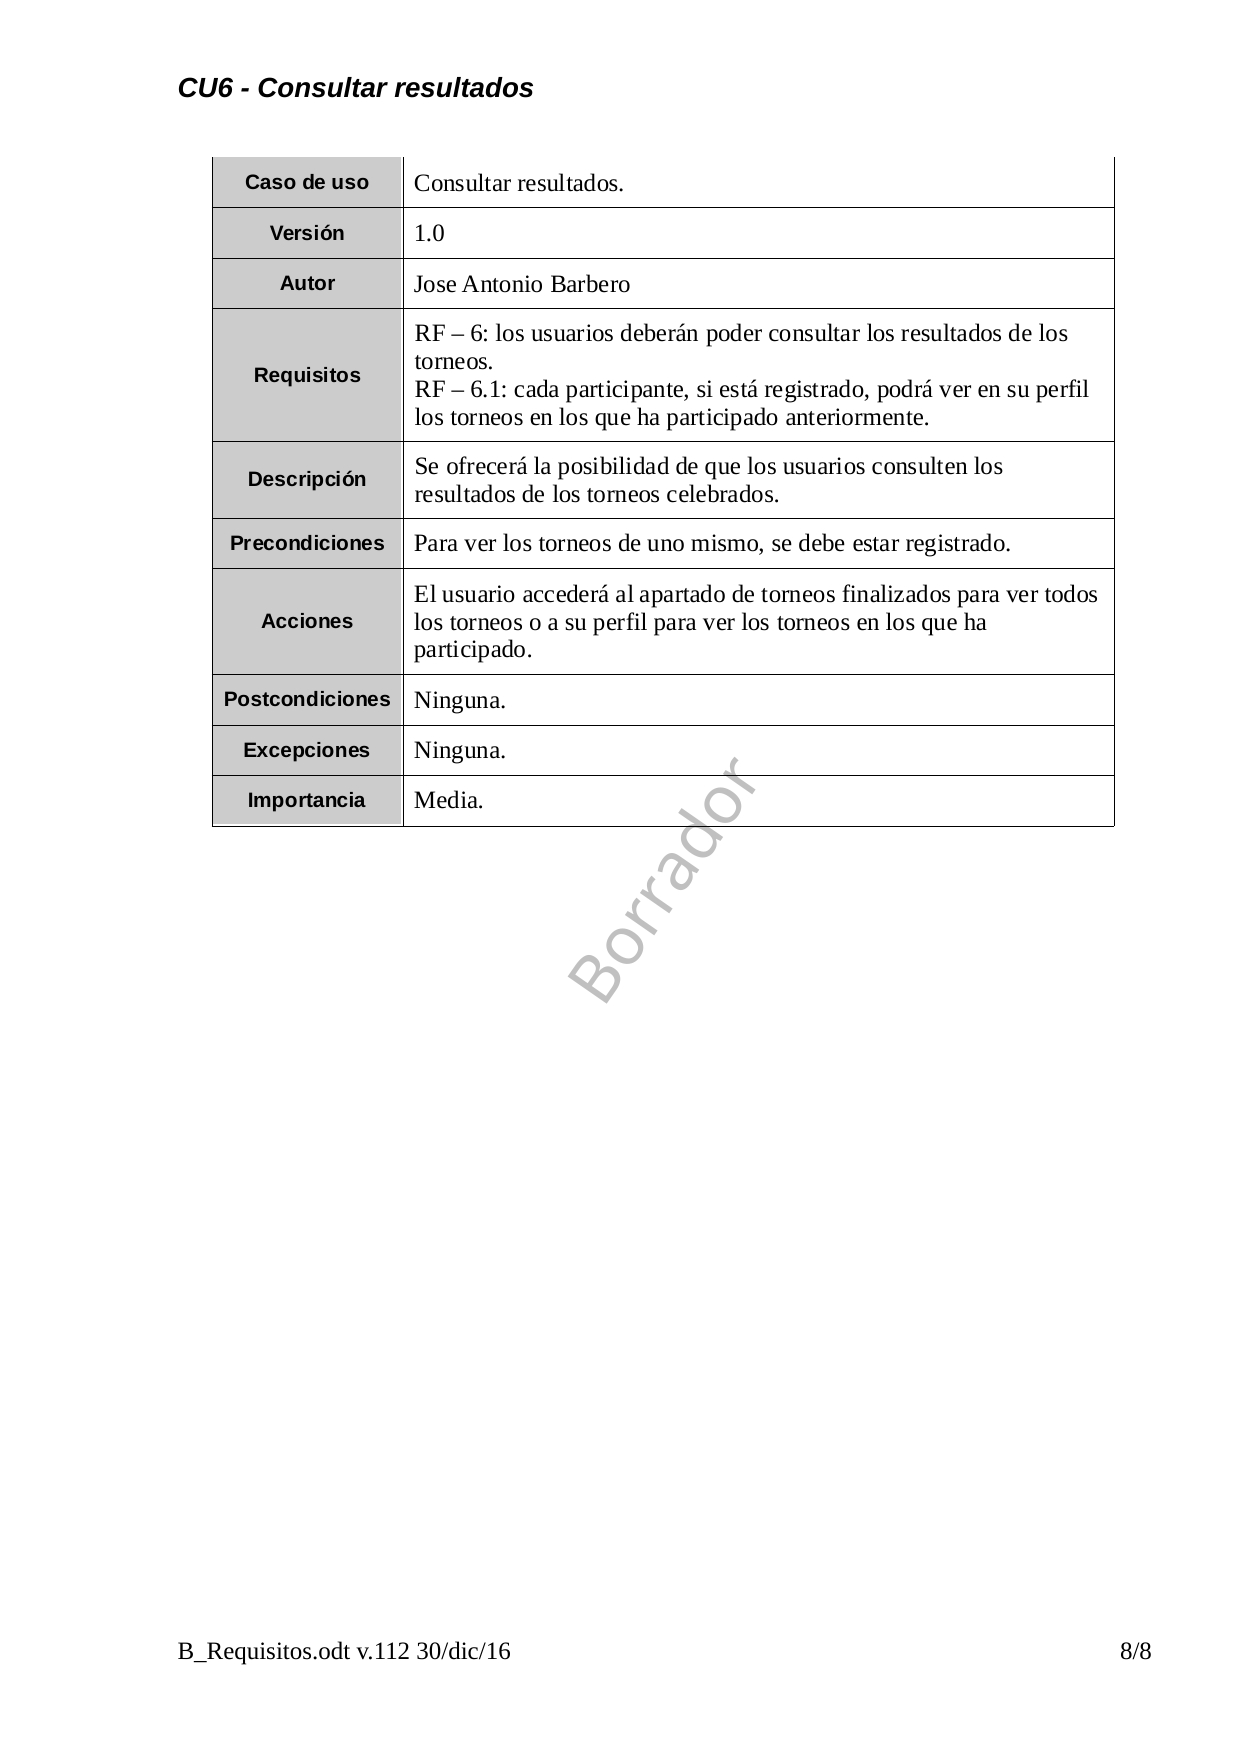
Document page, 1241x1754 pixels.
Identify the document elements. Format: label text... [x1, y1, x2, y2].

subtitle CU6 - Consultar resultados [177, 72, 1152, 103]
